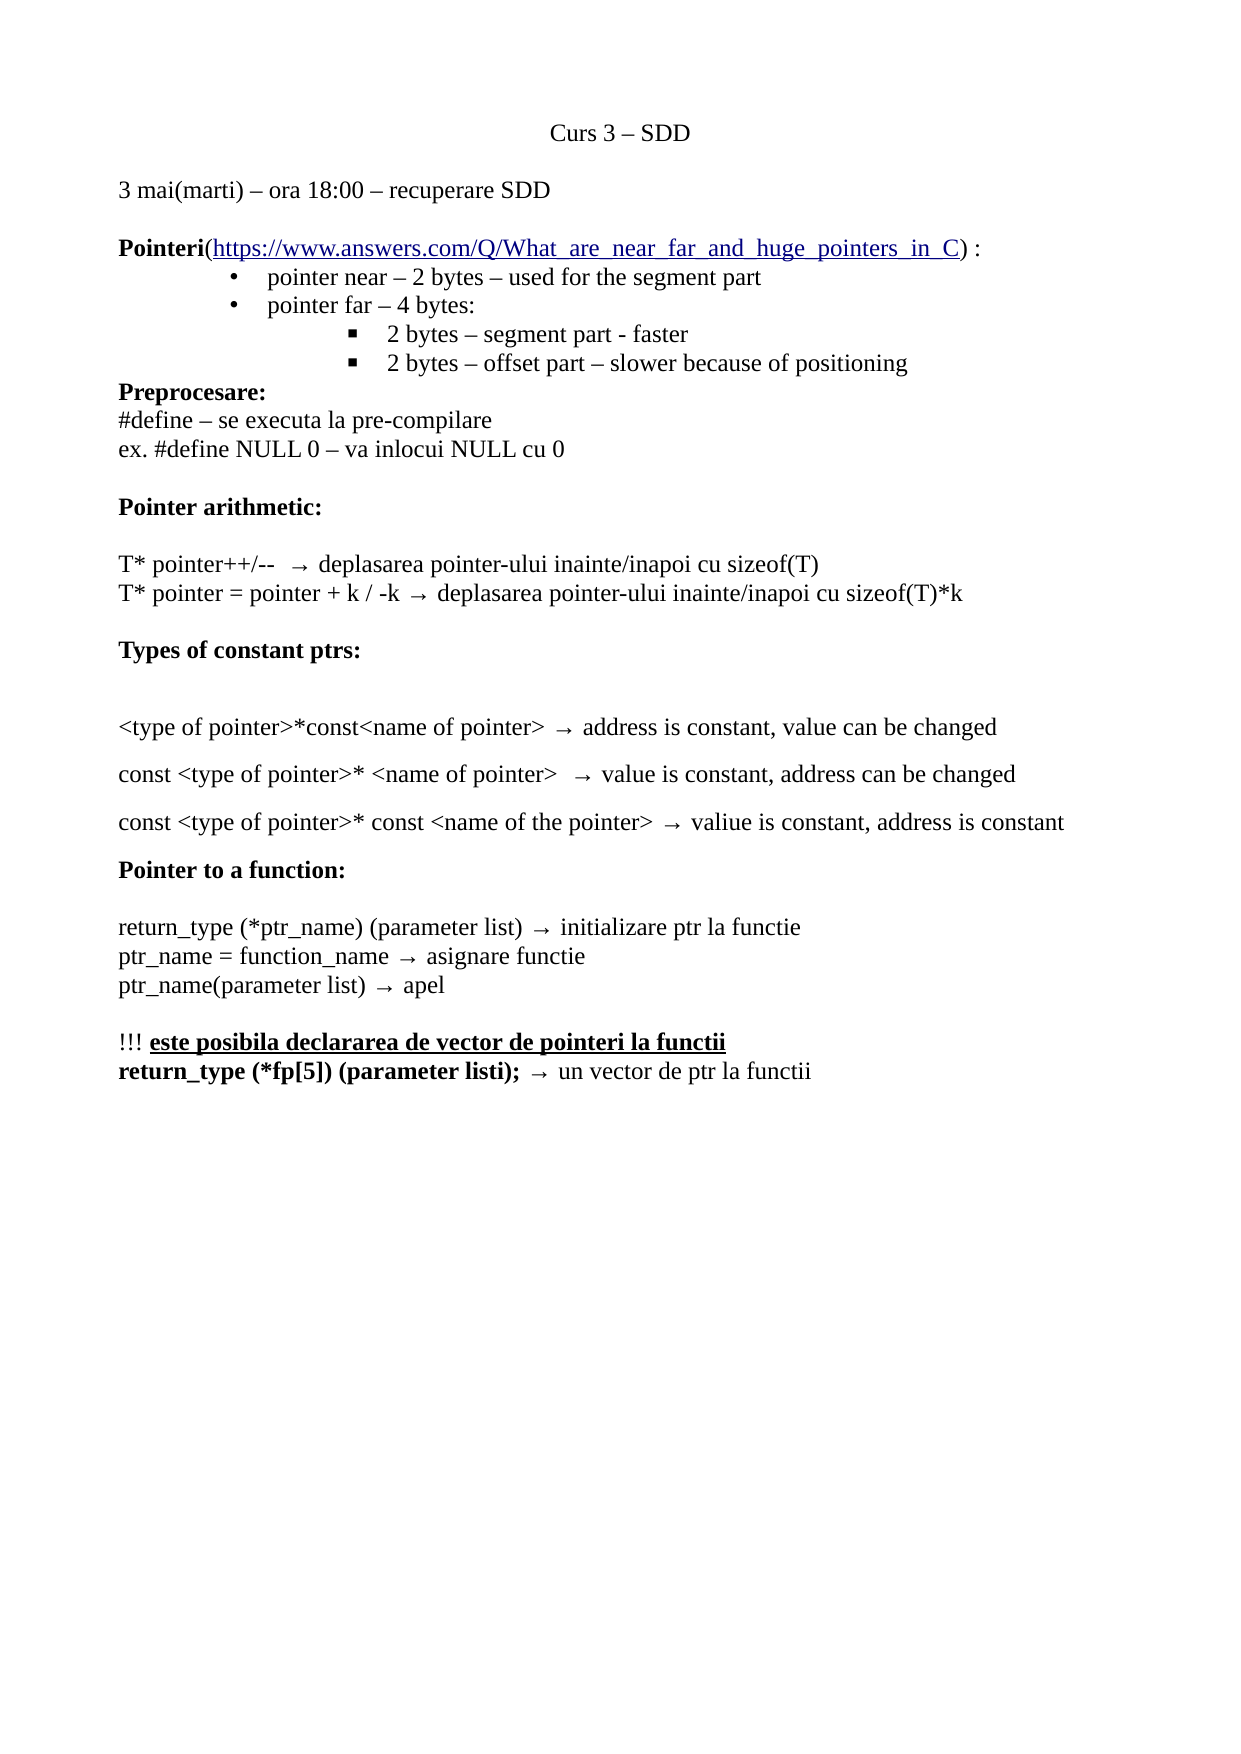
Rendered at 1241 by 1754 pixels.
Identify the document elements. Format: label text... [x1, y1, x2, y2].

text #define – se executa la pre-compilare [118, 406, 1122, 434]
list 2 bytes – segment part - faster [343, 319, 1122, 348]
list pointer far – 4 bytes: [229, 291, 1122, 319]
text Types of constant ptrs: [118, 636, 1122, 664]
text const <type of pointer>* const <name of the pointer> → valiue is constant, address is constant [118, 807, 1122, 836]
text Pointer arithmetic: [118, 492, 1122, 521]
text const <type of pointer>* <name of pointer> → value is constant, address can be changed [118, 759, 1122, 788]
text Pointer to a function: [118, 855, 1122, 883]
text T* pointer++/-- → deplasarea pointer-ului inainte/inapoi cu sizeof(T) [118, 549, 1122, 578]
text 3 mai(marti) – ora 18:00 – recuperare SDD [118, 176, 1122, 204]
text !!! este posibila declararea de vector de pointeri la functii [118, 1027, 1122, 1056]
text Preprocesare: [118, 377, 1122, 406]
text Pointeri(https://www.answers.com/Q/What_are_near_far_and_huge_pointers_in_C) : [118, 233, 1122, 262]
list pointer near – 2 bytes – used for the segment part [229, 262, 1122, 291]
list 2 bytes – offset part – slower because of positioning [343, 348, 1122, 377]
text ex. #define NULL 0 – va inlocui NULL cu 0 [118, 434, 1122, 463]
text ptr_name = function_name → asignare functie [118, 941, 1122, 970]
text Curs 3 – SDD [118, 118, 1122, 147]
text return_type (*ptr_name) (parameter list) → initializare ptr la functie [118, 912, 1122, 941]
text T* pointer = pointer + k / -k → deplasarea pointer-ului inainte/inapoi cu sizeof(T)*k [118, 578, 1122, 607]
text <type of pointer>*const<name of pointer> → address is constant, value can be changed [118, 712, 1122, 741]
text return_type (*fp[5]) (parameter listi); → un vector de ptr la functii [118, 1056, 1122, 1085]
text ptr_name(parameter list) → apel [118, 970, 1122, 998]
